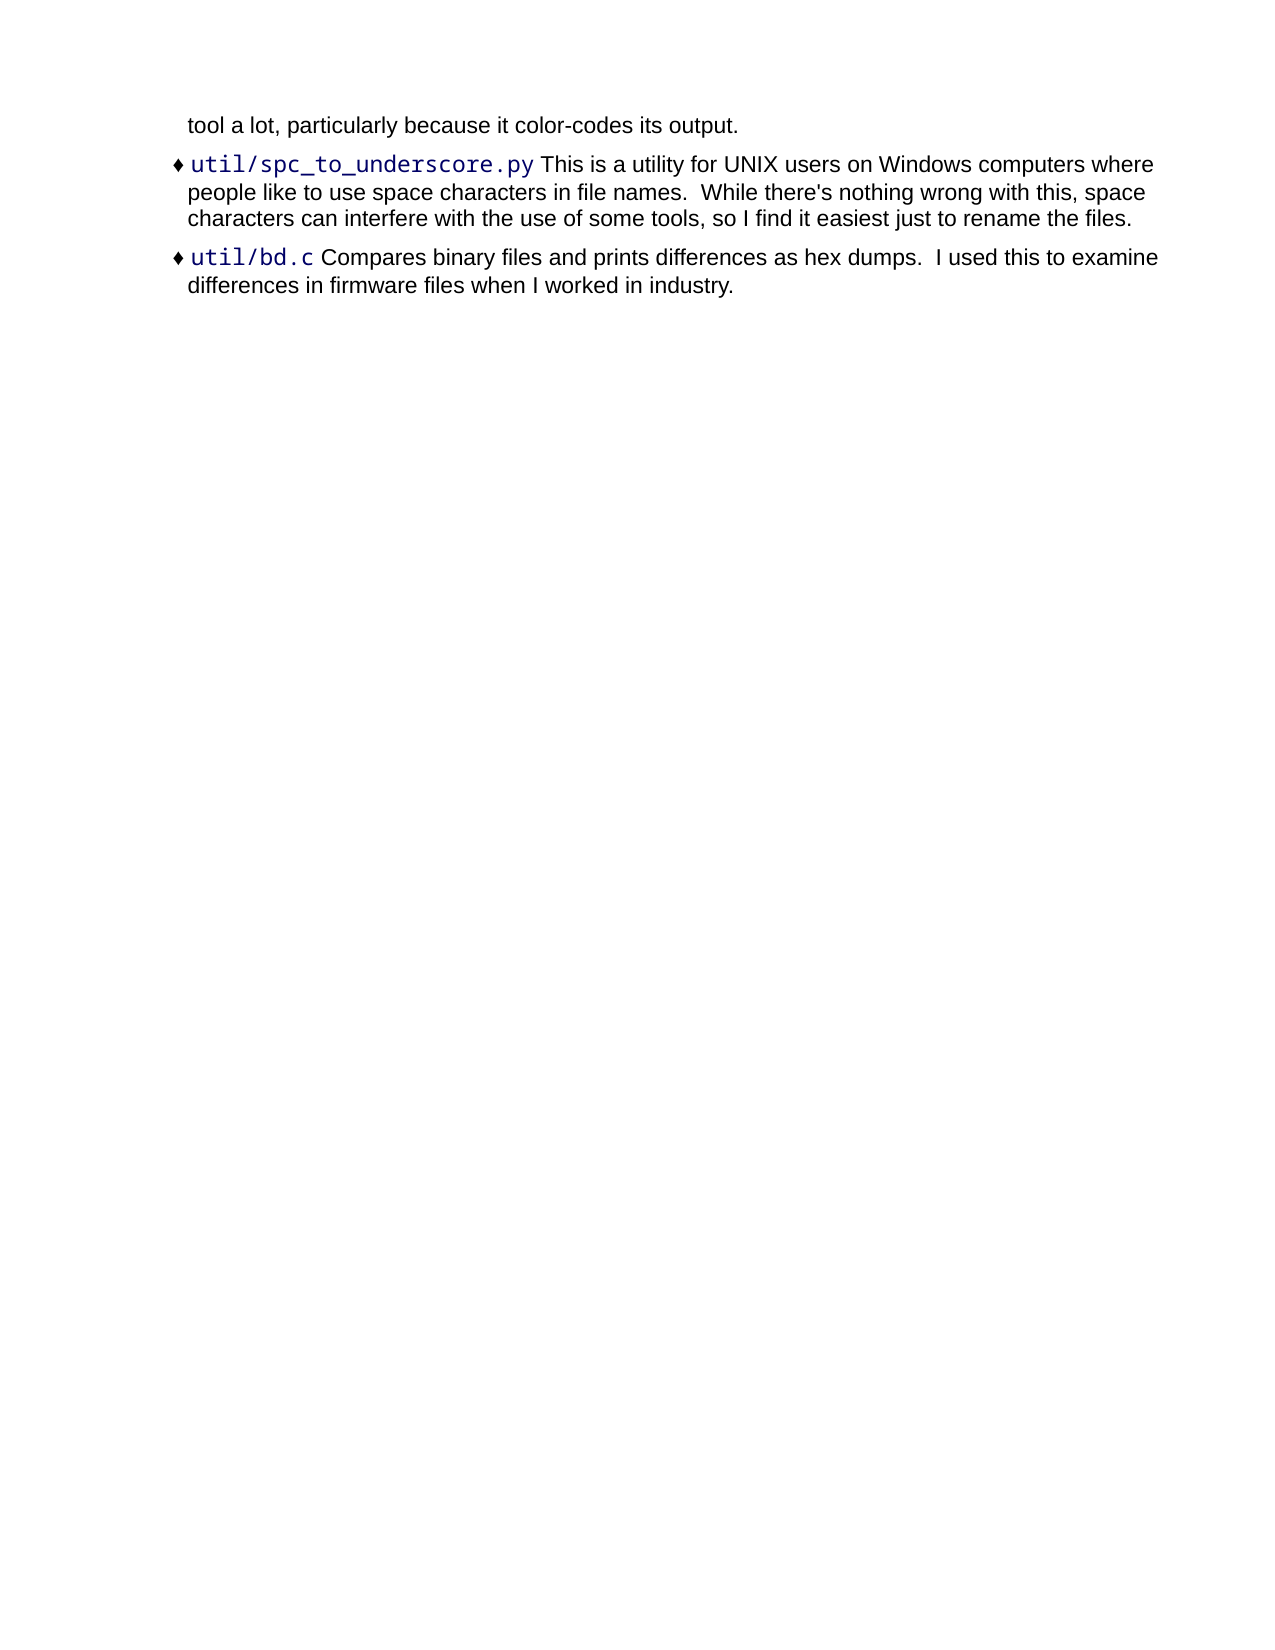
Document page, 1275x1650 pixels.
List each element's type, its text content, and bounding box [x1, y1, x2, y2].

list tool a lot, particularly because it color-codes its output. [172, 112, 1162, 139]
list util/spc_to_underscore.py This is a utility for UNIX users on Windows computers where people like to use space characters in file names. While there's nothing wrong with this, space characters can interfere with the use of some tools, so I find it easiest just to rename the files. [172, 148, 1162, 232]
list util/bd.c Compares binary files and prints differences as hex dumps. I used this to examine differences in firmware files when I worked in industry. [172, 241, 1162, 298]
